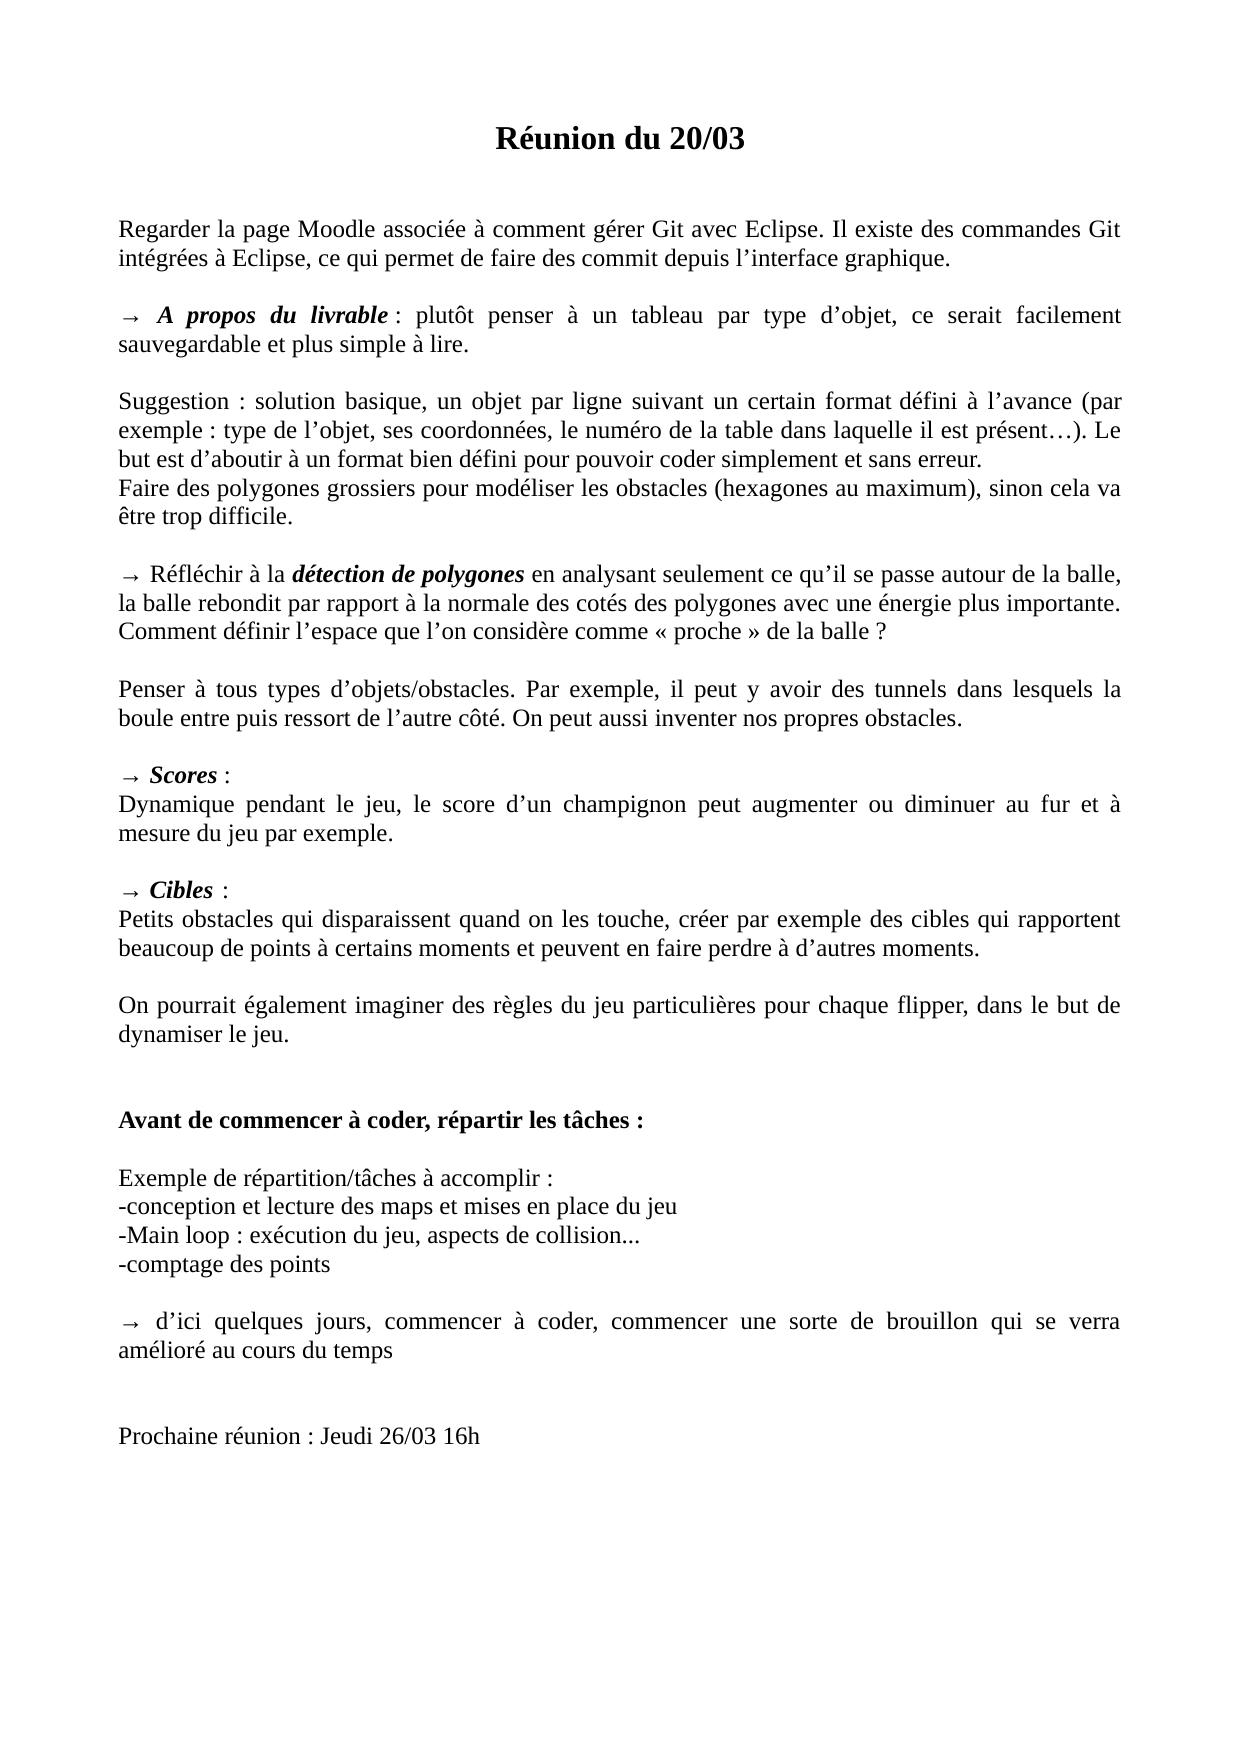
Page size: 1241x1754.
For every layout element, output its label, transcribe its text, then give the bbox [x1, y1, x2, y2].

text -Main loop : exécution du jeu, aspects de collision... [118, 1220, 1122, 1249]
text -comptage des points [118, 1249, 1122, 1278]
text Suggestion : solution basique, un objet par ligne suivant un certain format défini à l’avance (par exemple : type de l’objet, ses coordonnées, le numéro de la table dans laquelle il est présent…). Le but est d’aboutir à un format bien défini pour pouvoir coder simplement et sans erreur. [118, 386, 1122, 473]
text Avant de commencer à coder, répartir les tâches : [118, 1105, 1122, 1134]
text -conception et lecture des maps et mises en place du jeu [118, 1191, 1122, 1220]
text → d’ici quelques jours, commencer à coder, commencer une sorte de brouillon qui se verra amélioré au cours du temps [118, 1306, 1122, 1364]
text → Réfléchir à la détection de polygones en analysant seulement ce qu’il se passe autour de la balle, la balle rebondit par rapport à la normale des cotés des polygones avec une énergie plus importante. Comment définir l’espace que l’on considère comme « proche » de la balle ? [118, 559, 1122, 645]
text Réunion du 20/03 [118, 118, 1122, 156]
text → Scores : [118, 760, 1122, 789]
text → A propos du livrable : plutôt penser à un tableau par type d’objet, ce serait facilement sauvegardable et plus simple à lire. [118, 300, 1122, 358]
text Petits obstacles qui disparaissent quand on les touche, créer par exemple des cibles qui rapportent beaucoup de points à certains moments et peuvent en faire perdre à d’autres moments. [118, 904, 1122, 961]
text Prochaine réunion : Jeudi 26/03 16h [118, 1421, 1122, 1450]
text Faire des polygones grossiers pour modéliser les obstacles (hexagones au maximum), sinon cela va être trop difficile. [118, 473, 1122, 530]
text On pourrait également imaginer des règles du jeu particulières pour chaque flipper, dans le but de dynamiser le jeu. [118, 990, 1122, 1048]
text Regarder la page Moodle associée à comment gérer Git avec Eclipse. Il existe des commandes Git intégrées à Eclipse, ce qui permet de faire des commit depuis l’interface graphique. [118, 214, 1122, 271]
text → Cibles : [118, 875, 1122, 904]
text Dynamique pendant le jeu, le score d’un champignon peut augmenter ou diminuer au fur et à mesure du jeu par exemple. [118, 789, 1122, 846]
text Exemple de répartition/tâches à accomplir : [118, 1163, 1122, 1191]
text Penser à tous types d’objets/obstacles. Par exemple, il peut y avoir des tunnels dans lesquels la boule entre puis ressort de l’autre côté. On peut aussi inventer nos propres obstacles. [118, 674, 1122, 731]
